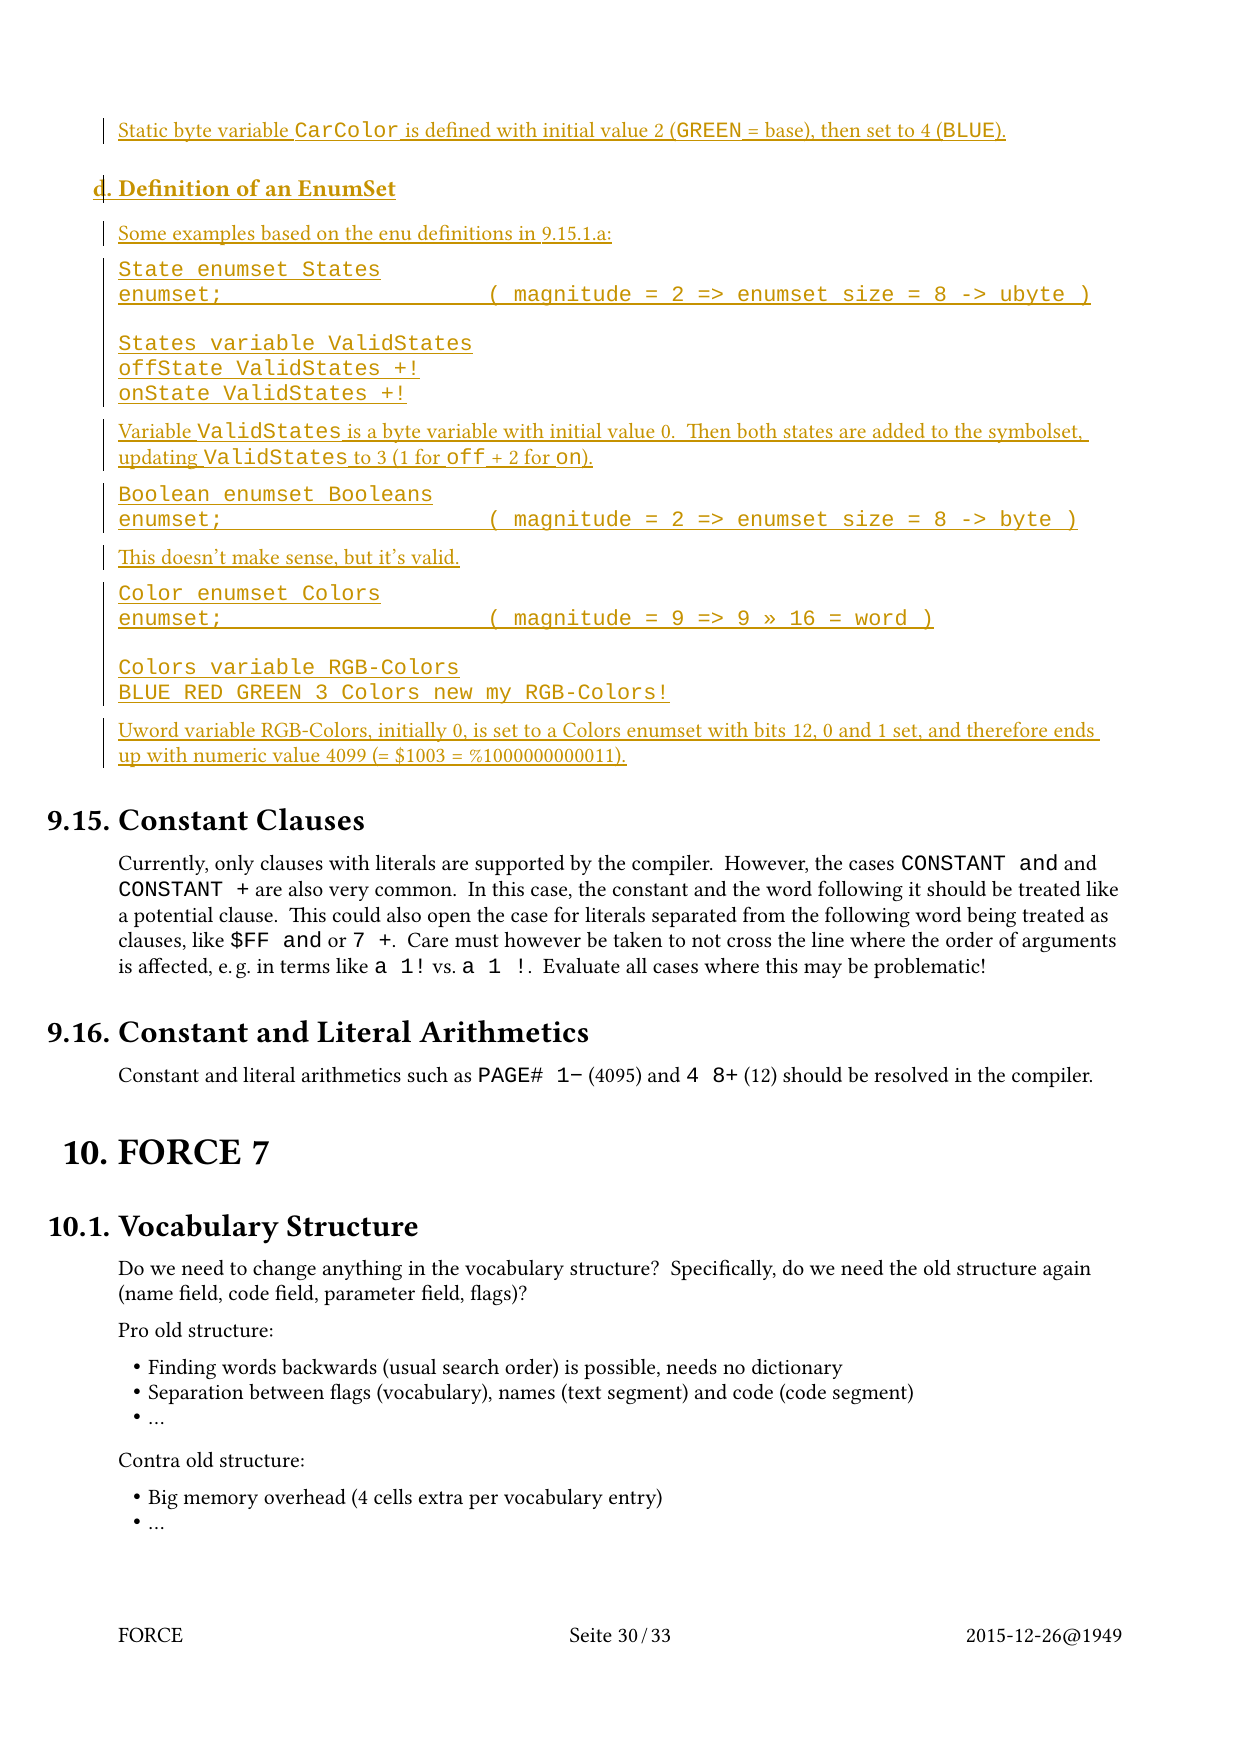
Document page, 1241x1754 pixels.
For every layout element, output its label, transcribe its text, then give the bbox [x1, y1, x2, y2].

text Boolean enumset Booleans enumset; ( magnitude = 2 => enumset size = 8 -> byte ) [118, 483, 1122, 533]
list Big memory overhead (4 cells extra per vocabulary entry) [133, 1484, 1122, 1509]
subtitle FORCE 7 [118, 1131, 1122, 1173]
text Do we need to change anything in the vocabulary structure? Specifically, do we need the old structure again (name field, code field, parameter field, flags)? [118, 1256, 1122, 1306]
text Currently, only clauses with literals are supported by the compiler. However, the cases CONSTANT and and CONSTANT + are also very common. In this case, the constant and the word following it should be treated like a potential clause. This could also open the case for literals separated from the following word being treated as clauses, like $FF and or 7 +. Care must however be taken to not cross the line where the order of arguments is affected, e. g. in terms like a 1! vs. a 1 !. Evaluate all cases where this may be problematic! [118, 850, 1122, 980]
subtitle Constant Clauses [118, 802, 1122, 838]
text Some examples based on the enu definitions in 9.15.1.a: [118, 221, 1122, 246]
text Constant and literal arithmetics such as PAGE# 1− (4095) and 4 8+ (12) should be resolved in the compiler. [118, 1062, 1122, 1088]
list … [133, 1405, 1122, 1429]
text Uword variable RGB-Colors, initially 0, is set to a Colors enumset with bits 12, 0 and 1 set, and therefore ends up with numeric value 4099 (= $1003 = %1000000000011). [118, 718, 1122, 768]
list Separation between flags (vocabulary), names (text segment) and code (code segment) [133, 1380, 1122, 1405]
list … [133, 1509, 1122, 1534]
subtitle Vocabulary Structure [118, 1208, 1122, 1244]
list Finding words backwards (usual search order) is possible, needs no dictionary [133, 1355, 1122, 1380]
text Pro old structure: [118, 1318, 1122, 1343]
text Static byte variable CarColor is defined with initial value 2 (GREEN = base), then set to 4 (BLUE). [118, 118, 1122, 144]
subtitle Constant and Literal Arithmetics [118, 1014, 1122, 1050]
subtitle Definition of an EnumSet [118, 175, 1122, 203]
text Contra old structure: [118, 1448, 1122, 1472]
text This doesn’t make sense, but it’s valid. [118, 545, 1122, 570]
text Color enumset Colors enumset; ( magnitude = 9 => 9 » 16 = word ) Colors variable RGB-Colors BLUE RED GREEN 3 Colors new my RGB-Colors! [118, 582, 1122, 706]
text State enumset States enumset; ( magnitude = 2 => enumset size = 8 -> ubyte ) States variable ValidStates offState ValidStates +! onState ValidStates +! [118, 258, 1122, 407]
text Variable ValidStates is a byte variable with initial value 0. Then both states are added to the symbolset, updating ValidStates to 3 (1 for off + 2 for on). [118, 419, 1122, 471]
